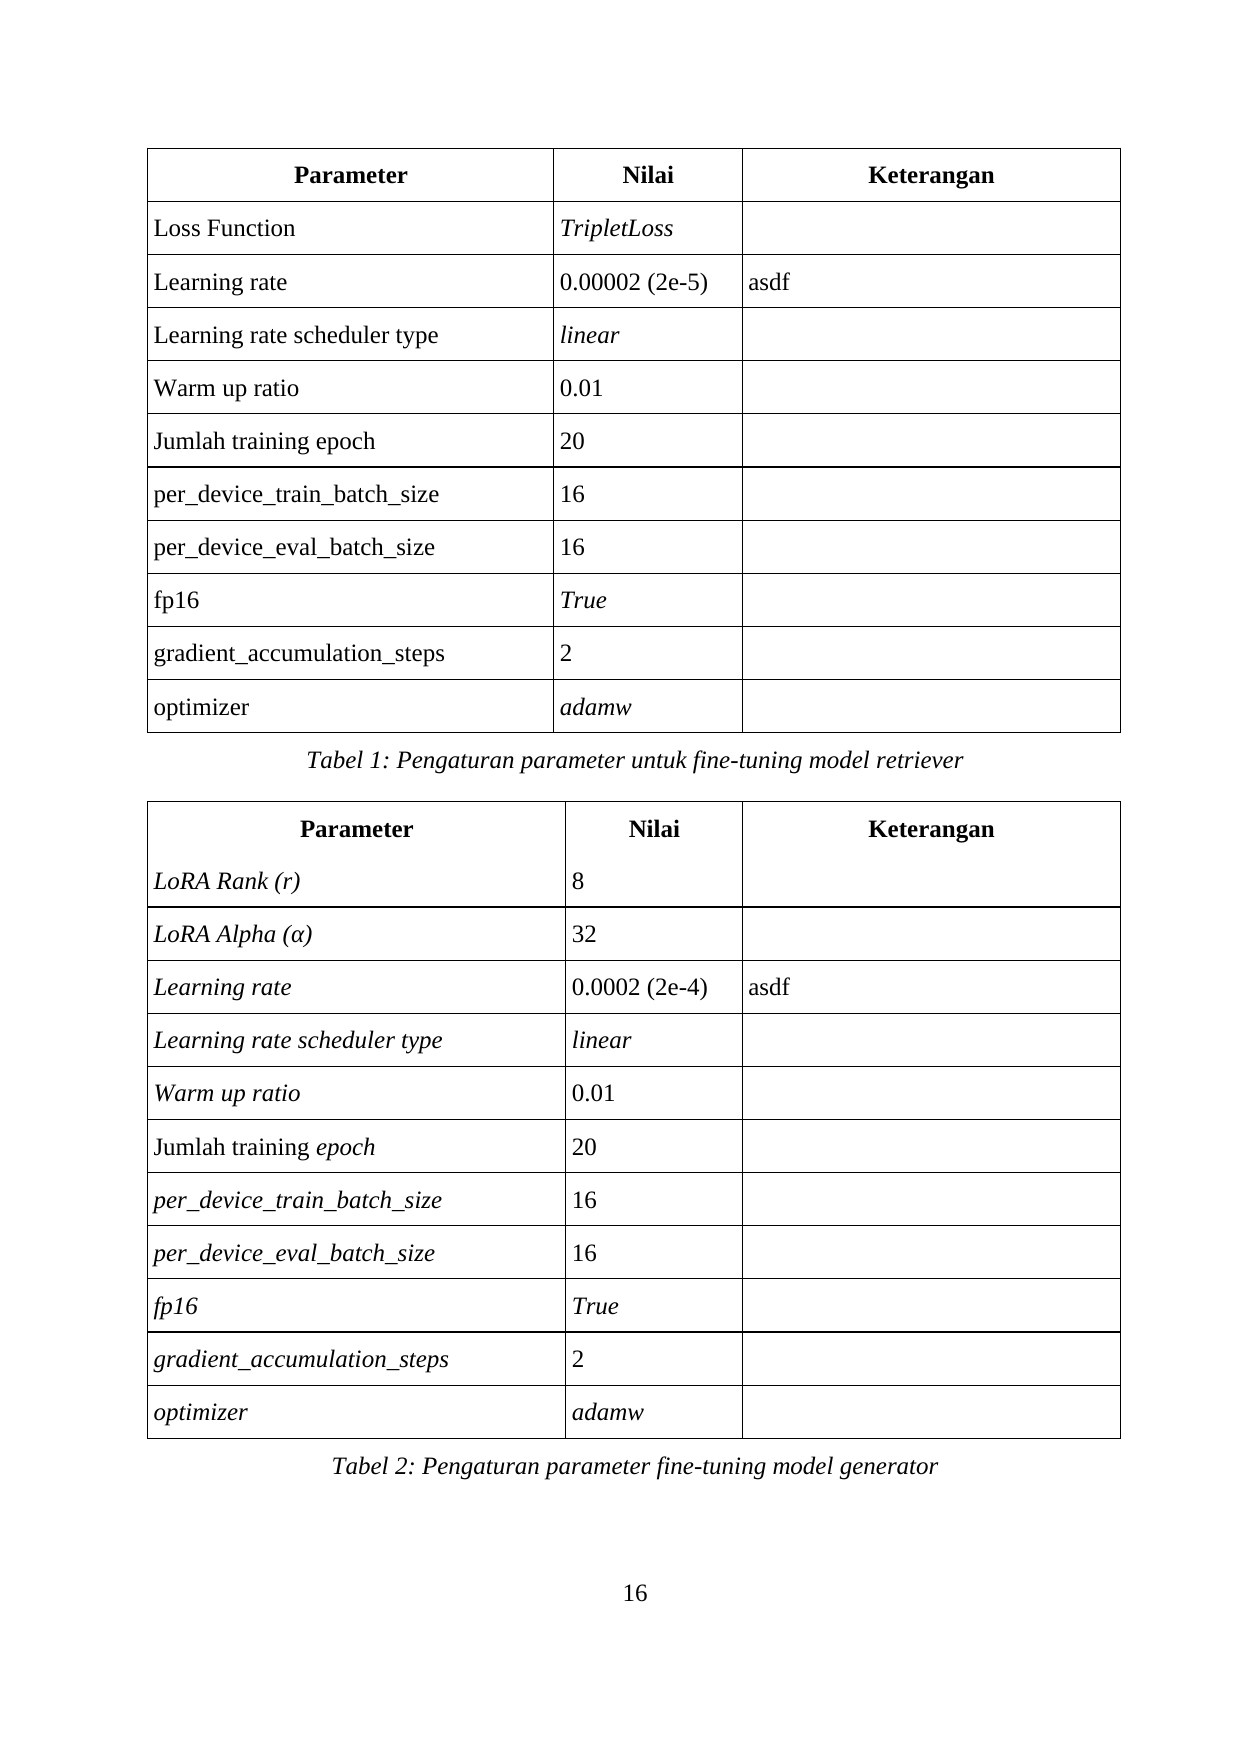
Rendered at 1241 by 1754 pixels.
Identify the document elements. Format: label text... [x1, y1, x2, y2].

table_cell 16 [554, 468, 742, 519]
table_cell [743, 1173, 1120, 1225]
table_cell [743, 521, 1120, 573]
table_cell Warm up ratio [148, 361, 553, 413]
table_cell linear [554, 308, 742, 360]
table_cell linear [566, 1014, 742, 1066]
table_cell 2 [566, 1333, 742, 1384]
table_cell Learning rate [148, 255, 553, 307]
table_cell 0.00002 (2e-5) [554, 255, 742, 307]
table_cell adamw [554, 680, 742, 732]
table_cell 20 [554, 414, 742, 466]
table_cell per_device_train_batch_size [148, 468, 553, 519]
table_cell 0.01 [566, 1067, 742, 1119]
text Tabel 2: Pengaturan parameter fine-tuning model generator [148, 1451, 1122, 1480]
table_cell [743, 574, 1120, 626]
table_cell [743, 414, 1120, 466]
table_cell [743, 1120, 1120, 1172]
table_cell Warm up ratio [148, 1067, 565, 1119]
table_cell Learning rate scheduler type [148, 308, 553, 360]
table_cell 16 [554, 521, 742, 573]
table_cell Jumlah training epoch [148, 1120, 565, 1172]
table_cell 20 [566, 1120, 742, 1172]
table_cell asdf [743, 255, 1120, 307]
table_cell gradient_accumulation_steps [148, 1333, 565, 1384]
table_cell 8 [566, 854, 742, 906]
table_cell Jumlah training epoch [148, 414, 553, 466]
table_header Nilai [554, 149, 742, 201]
table_cell Loss Function [148, 202, 553, 254]
table_cell [743, 1386, 1120, 1438]
table_cell [743, 361, 1120, 413]
table_cell gradient_accumulation_steps [148, 627, 553, 679]
table_header Keterangan [743, 802, 1120, 854]
table_cell [743, 1067, 1120, 1119]
table_cell asdf [743, 961, 1120, 1013]
table_cell 16 [566, 1173, 742, 1225]
table_header Parameter [148, 149, 553, 201]
table_cell [743, 854, 1120, 906]
table_cell Learning rate [148, 961, 565, 1013]
table_cell [743, 1014, 1120, 1066]
table_cell optimizer [148, 680, 553, 732]
table_header Nilai [566, 802, 742, 854]
table_cell [743, 468, 1120, 519]
table_cell optimizer [148, 1386, 565, 1438]
table_cell TripletLoss [554, 202, 742, 254]
table_cell [743, 202, 1120, 254]
table_cell Learning rate scheduler type [148, 1014, 565, 1066]
table_cell 0.01 [554, 361, 742, 413]
table_cell 0.0002 (2e-4) [566, 961, 742, 1013]
table_cell adamw [566, 1386, 742, 1438]
table_header Keterangan [743, 149, 1120, 201]
table_cell 16 [566, 1226, 742, 1278]
table_cell fp16 [148, 1279, 565, 1331]
table_cell [743, 1279, 1120, 1331]
table_cell per_device_train_batch_size [148, 1173, 565, 1225]
table_cell [743, 308, 1120, 360]
table_cell True [566, 1279, 742, 1331]
table_cell per_device_eval_batch_size [148, 521, 553, 573]
text Tabel 1: Pengaturan parameter untuk fine-tuning model retriever [148, 746, 1122, 774]
table_cell LoRA Rank (r) [148, 854, 565, 906]
table_cell [743, 1333, 1120, 1384]
table_cell per_device_eval_batch_size [148, 1226, 565, 1278]
table_cell [743, 908, 1120, 959]
table_cell 2 [554, 627, 742, 679]
table_cell [743, 1226, 1120, 1278]
table_header Parameter [148, 802, 565, 854]
table_cell True [554, 574, 742, 626]
table_cell LoRA Alpha (α) [148, 908, 565, 959]
table_cell [743, 680, 1120, 732]
table_cell 32 [566, 908, 742, 959]
table_cell [743, 627, 1120, 679]
table_cell fp16 [148, 574, 553, 626]
